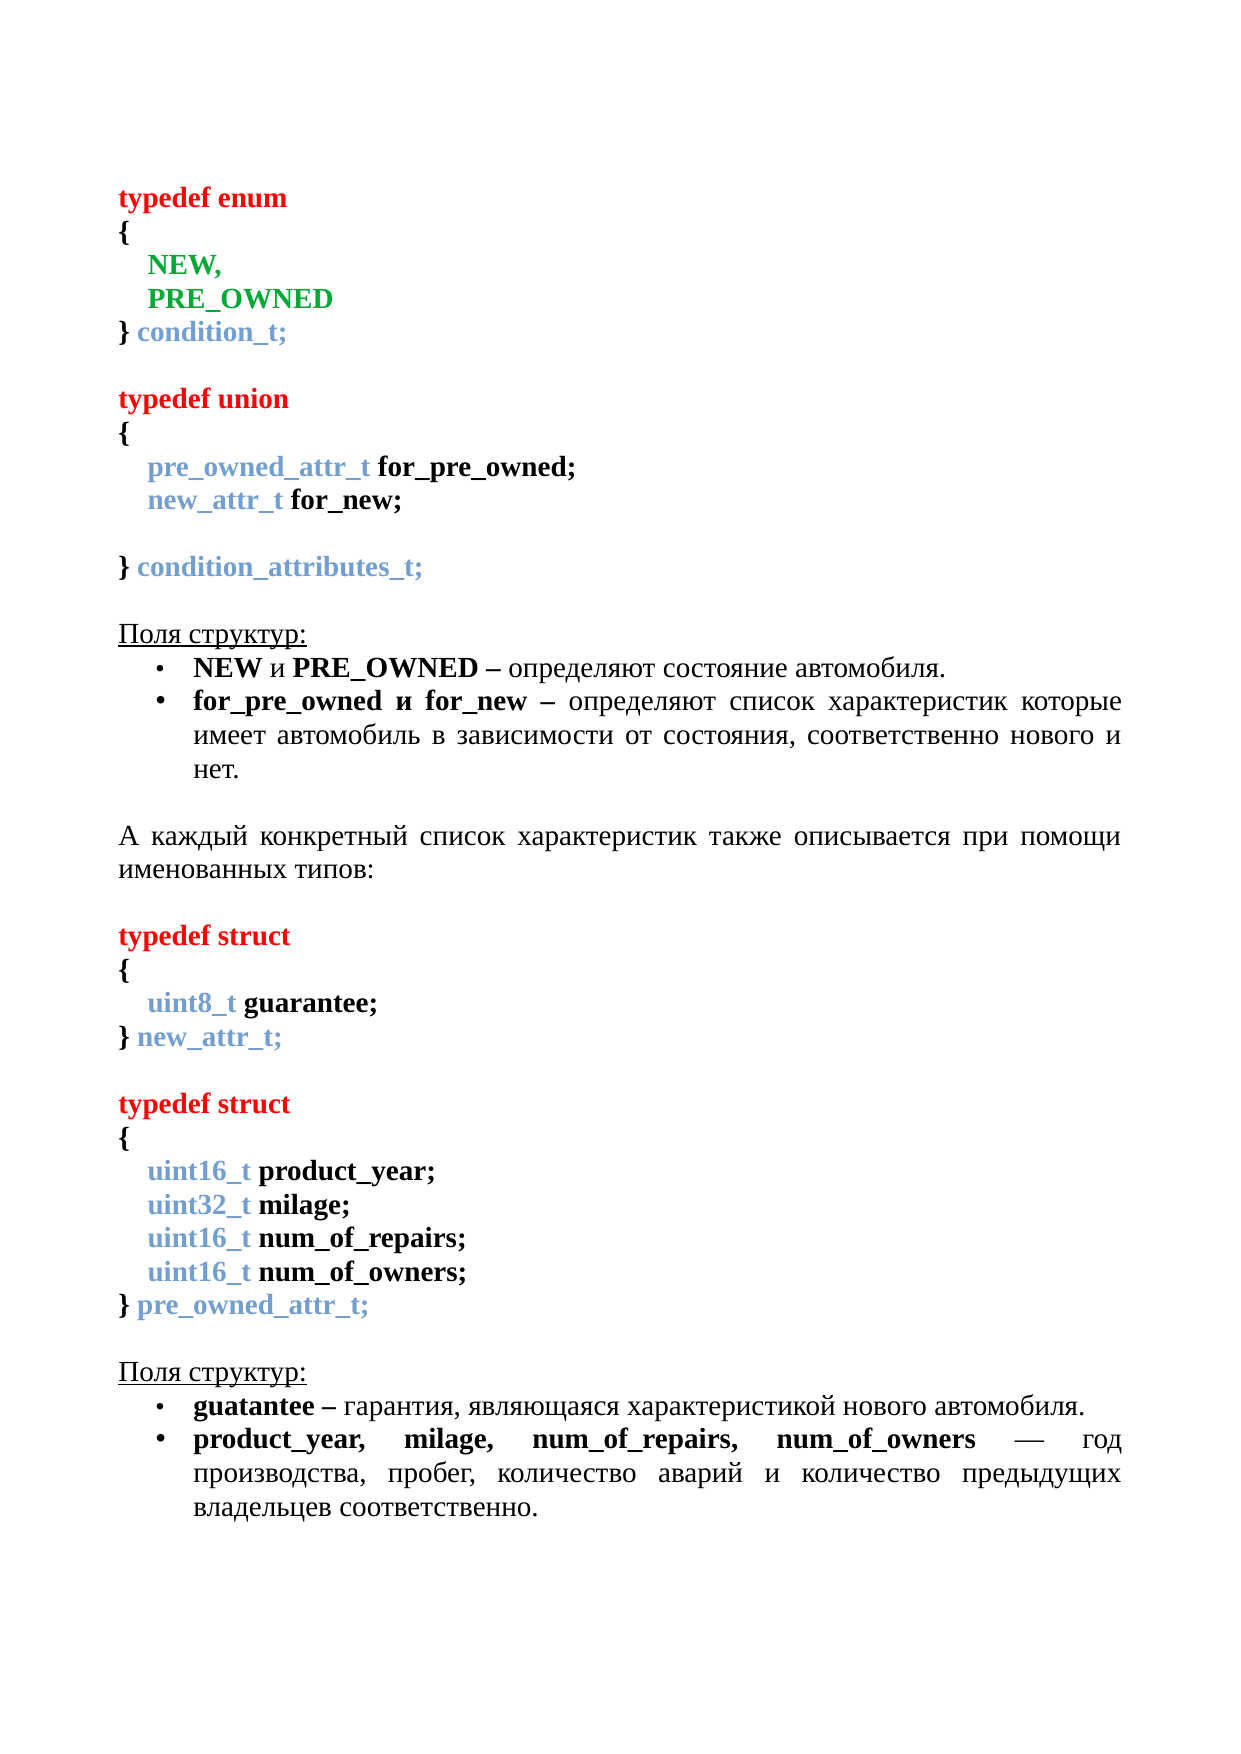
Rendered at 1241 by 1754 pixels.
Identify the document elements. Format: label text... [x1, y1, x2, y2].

text { [118, 415, 1122, 449]
text uint32_t milage; [118, 1187, 1122, 1220]
text typedef struct [118, 1086, 1122, 1120]
text } pre_owned_attr_t; [118, 1287, 1122, 1321]
list guatantee – гарантия, являющаяся характеристикой нового автомобиля. [156, 1388, 1122, 1422]
text Поля структур: [118, 1354, 1122, 1388]
text { [118, 1120, 1122, 1153]
text uint8_t guarantee; [118, 986, 1122, 1019]
text PRE_OWNED [118, 281, 1122, 314]
text { [118, 952, 1122, 986]
text } condition_t; [118, 314, 1122, 348]
text pre_owned_attr_t for_pre_owned; [118, 449, 1122, 482]
text typedef struct [118, 918, 1122, 952]
text new_attr_t for_new; [118, 482, 1122, 516]
text { [118, 214, 1122, 247]
text } new_attr_t; [118, 1019, 1122, 1053]
text typedef union [118, 382, 1122, 415]
text uint16_t num_of_repairs; [118, 1220, 1122, 1254]
text typedef enum [118, 180, 1122, 214]
text } condition_attributes_t; [118, 549, 1122, 583]
list for_pre_owned и for_new – определяют список характеристик которые имеет автомобиль в зависимости от состояния, соответственно нового и нет. [156, 683, 1122, 784]
text А каждый конкретный список характеристик также описывается при помощи именованных типов: [118, 818, 1122, 885]
text uint16_t num_of_owners; [118, 1254, 1122, 1287]
list product_year, milage, num_of_repairs, num_of_owners — год производства, пробег, количество аварий и количество предыдущих владельцев соответственно. [156, 1422, 1122, 1522]
list NEW и PRE_OWNED – определяют состояние автомобиля. [156, 650, 1122, 683]
text Поля структур: [118, 616, 1122, 650]
text uint16_t product_year; [118, 1153, 1122, 1187]
text NEW, [118, 247, 1122, 281]
